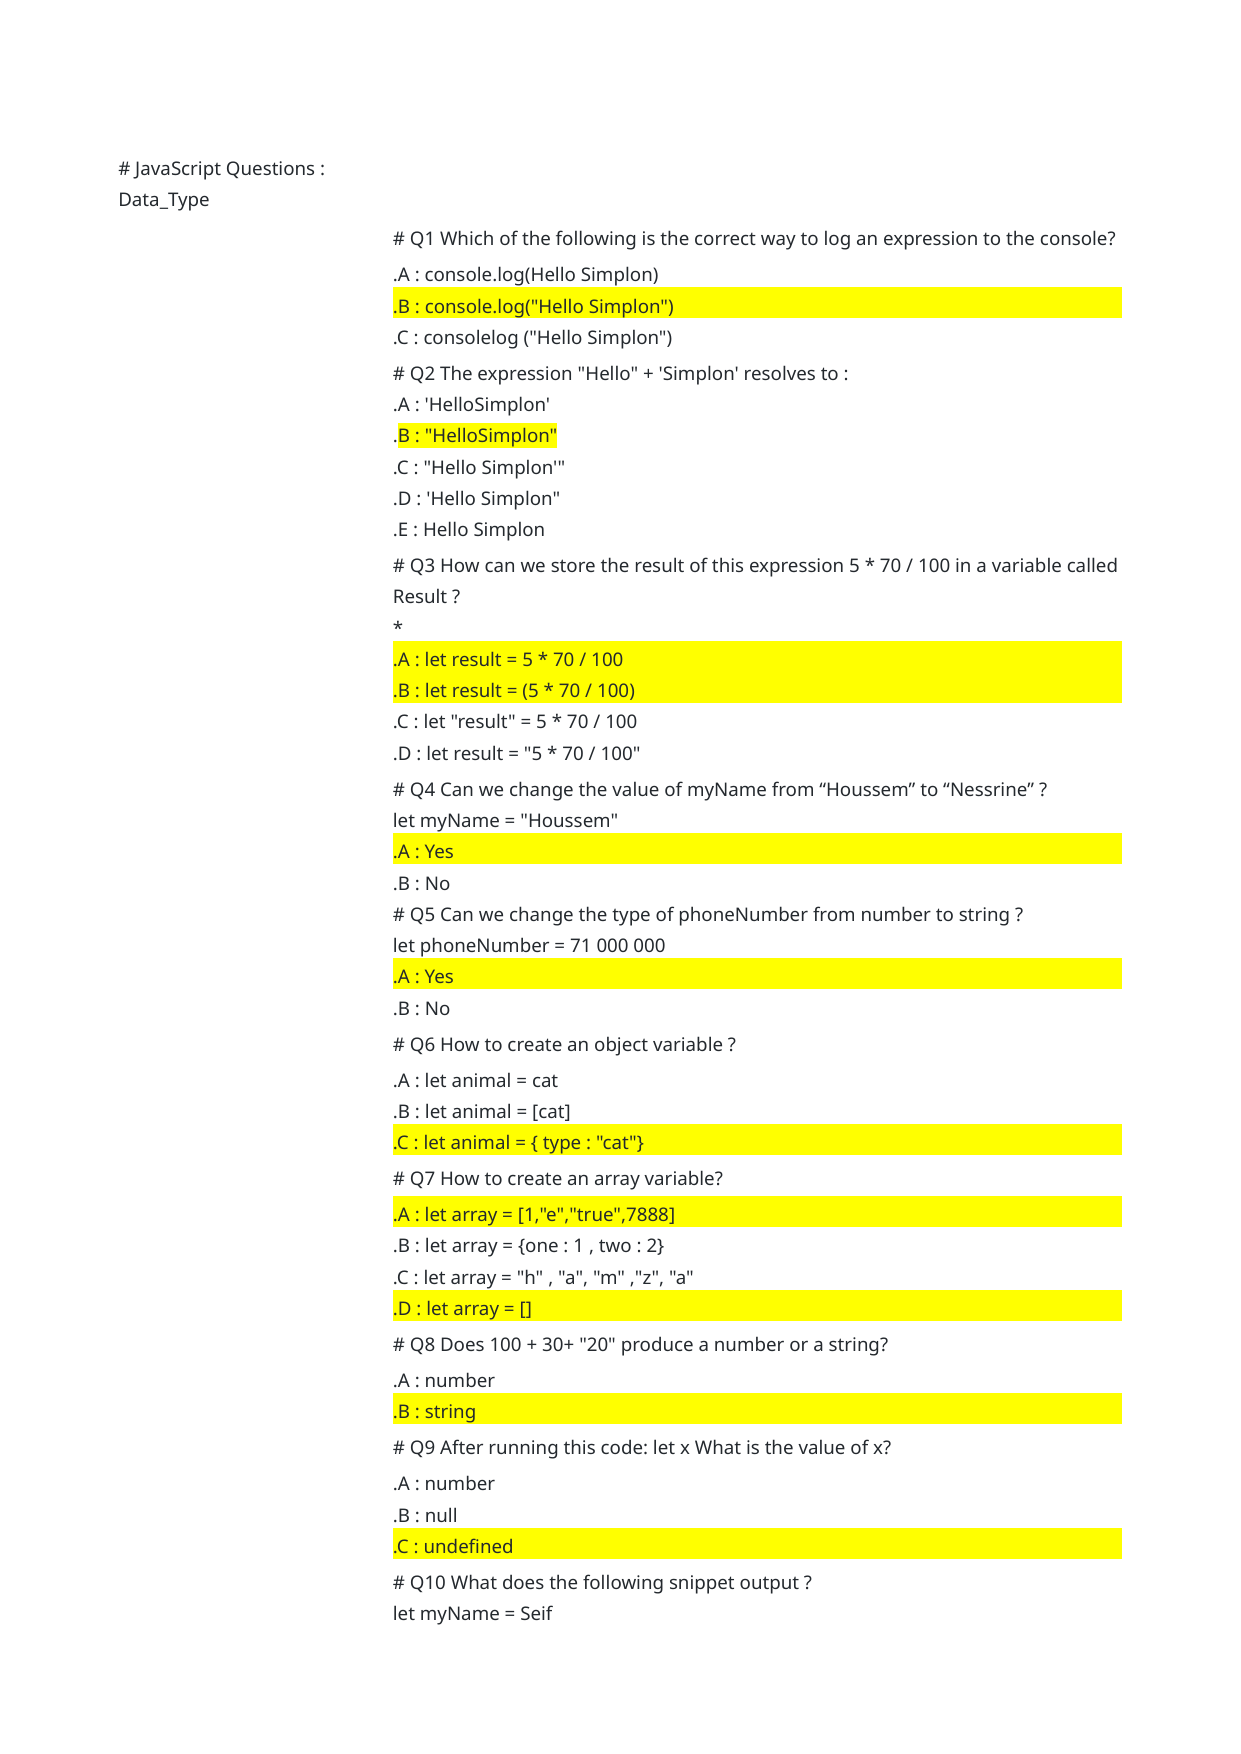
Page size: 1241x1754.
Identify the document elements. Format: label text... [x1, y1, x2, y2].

table_cell [118, 1321, 393, 1326]
table_cell [118, 1528, 393, 1559]
table_cell .B : let animal = [cat] [393, 1093, 1122, 1124]
table_cell [118, 1056, 393, 1061]
table_cell let myName = Seif [393, 1595, 1122, 1626]
table_cell .A : Yes [393, 833, 1122, 864]
table_cell [118, 672, 393, 703]
table_cell [118, 703, 393, 734]
table_cell .C : undefined [393, 1528, 1122, 1559]
table_cell [118, 215, 393, 220]
table_cell [118, 641, 393, 672]
table_cell [118, 1025, 393, 1056]
table_cell [118, 319, 393, 350]
table_cell [118, 1124, 393, 1155]
table_cell [393, 1155, 1122, 1160]
table_cell [118, 1290, 393, 1321]
table_cell [118, 864, 393, 895]
table_cell [118, 417, 393, 448]
table_cell [118, 1393, 393, 1424]
table_cell # Q10 What does the following snippet output ? [393, 1564, 1122, 1595]
table_cell [118, 1160, 393, 1191]
table_cell .A : let result = 5 * 70 / 100 [393, 641, 1122, 672]
table_cell [118, 1061, 393, 1092]
table_cell .A : let array = [1,"e","true",7888] [393, 1196, 1122, 1227]
table_cell [118, 1460, 393, 1465]
table_cell [118, 1155, 393, 1160]
table_cell .A : Yes [393, 958, 1122, 989]
table_cell [118, 542, 393, 547]
table_cell [118, 1227, 393, 1258]
table_cell [118, 1424, 393, 1429]
table_cell [118, 256, 393, 287]
table_cell [118, 1258, 393, 1289]
table_cell [118, 386, 393, 417]
table_cell [393, 1020, 1122, 1025]
table_cell [118, 1326, 393, 1357]
table_cell .A : let animal = cat [393, 1061, 1122, 1092]
table_cell .D : let array = [] [393, 1290, 1122, 1321]
table_cell .C : let "result" = 5 * 70 / 100 [393, 703, 1122, 734]
table_cell .B : console.log("Hello Simplon") [393, 287, 1122, 318]
table_cell # Q4 Can we change the value of myName from “Houssem” to “Nessrine” ? [393, 770, 1122, 802]
table_cell .D : 'Hello Simplon" [393, 480, 1122, 511]
table_cell # Q2 The expression "Hello" + 'Simplon' resolves to : [393, 355, 1122, 386]
table_cell [118, 802, 393, 833]
table_cell [393, 1056, 1122, 1061]
table_cell .C : let animal = { type : "cat"} [393, 1124, 1122, 1155]
table_cell [393, 215, 1122, 220]
table_cell [118, 734, 393, 766]
table_header [393, 147, 1122, 215]
table_cell [118, 958, 393, 989]
table_cell .B : No [393, 989, 1122, 1020]
table_cell [393, 251, 1122, 256]
table_cell let phoneNumber = 71 000 000 [393, 927, 1122, 958]
table_cell * [393, 609, 1122, 641]
table_cell [118, 770, 393, 802]
table_cell .B : string [393, 1393, 1122, 1424]
table_cell [393, 1424, 1122, 1429]
table_cell .B : null [393, 1496, 1122, 1527]
table_cell [393, 1321, 1122, 1326]
table_cell [118, 480, 393, 511]
table_cell # Q7 How to create an array variable? [393, 1160, 1122, 1191]
table_cell [118, 1429, 393, 1460]
table_cell .A : 'HelloSimplon' [393, 386, 1122, 417]
table_cell [118, 927, 393, 958]
table_cell # Q3 How can we store the result of this expression 5 * 70 / 100 in a variable called Result ? [393, 547, 1122, 609]
table_cell # Q5 Can we change the type of phoneNumber from number to string ? [393, 895, 1122, 927]
table_cell [118, 355, 393, 386]
table_cell .C : "Hello Simplon'" [393, 448, 1122, 479]
table_cell [118, 1357, 393, 1362]
table_cell .A : number [393, 1465, 1122, 1496]
table_cell [118, 833, 393, 864]
table_cell .A : number [393, 1362, 1122, 1393]
table_cell .B : let result = (5 * 70 / 100) [393, 672, 1122, 703]
table_cell .E : Hello Simplon [393, 511, 1122, 542]
table_cell [118, 1191, 393, 1196]
table_cell [393, 1191, 1122, 1196]
table_cell [118, 251, 393, 256]
table_cell # Q6 How to create an object variable ? [393, 1025, 1122, 1056]
table_cell [393, 542, 1122, 547]
table_cell [118, 220, 393, 251]
table_cell [118, 1595, 393, 1626]
table_cell [118, 1093, 393, 1124]
table_cell [118, 1559, 393, 1563]
table_cell [118, 511, 393, 542]
table_cell [118, 547, 393, 609]
table_cell [118, 989, 393, 1020]
table_cell [118, 1362, 393, 1393]
table_cell .A : console.log(Hello Simplon) [393, 256, 1122, 287]
table_cell [393, 766, 1122, 770]
table_cell .D : let result = "5 * 70 / 100" [393, 734, 1122, 766]
table_header # JavaScript Questions : Data_Type [118, 147, 393, 215]
table_cell [118, 766, 393, 770]
table_cell [393, 350, 1122, 354]
table_cell [393, 1460, 1122, 1465]
table_cell .C : consolelog ("Hello Simplon") [393, 319, 1122, 350]
table_cell [118, 609, 393, 641]
table_cell [118, 1564, 393, 1595]
table_cell [118, 895, 393, 927]
table_cell .B : No [393, 864, 1122, 895]
table_cell [118, 350, 393, 354]
table_cell .B : let array = {one : 1 , two : 2} [393, 1227, 1122, 1258]
table_cell [118, 1020, 393, 1025]
table_cell [118, 287, 393, 318]
table_cell [393, 1559, 1122, 1563]
table_cell # Q1 Which of the following is the correct way to log an expression to the console? [393, 220, 1122, 251]
table_cell let myName = "Houssem" [393, 802, 1122, 833]
table_cell [118, 1496, 393, 1527]
table_cell [118, 1465, 393, 1496]
table_cell [393, 1357, 1122, 1362]
table_cell [118, 448, 393, 479]
table_cell .B : "HelloSimplon" [393, 417, 1122, 448]
table_cell # Q9 After running this code: let x What is the value of x? [393, 1429, 1122, 1460]
table_cell [118, 1196, 393, 1227]
table_cell # Q8 Does 100 + 30+ "20" produce a number or a string? [393, 1326, 1122, 1357]
table_cell .C : let array = "h" , "a", "m" ,"z", "a" [393, 1258, 1122, 1289]
